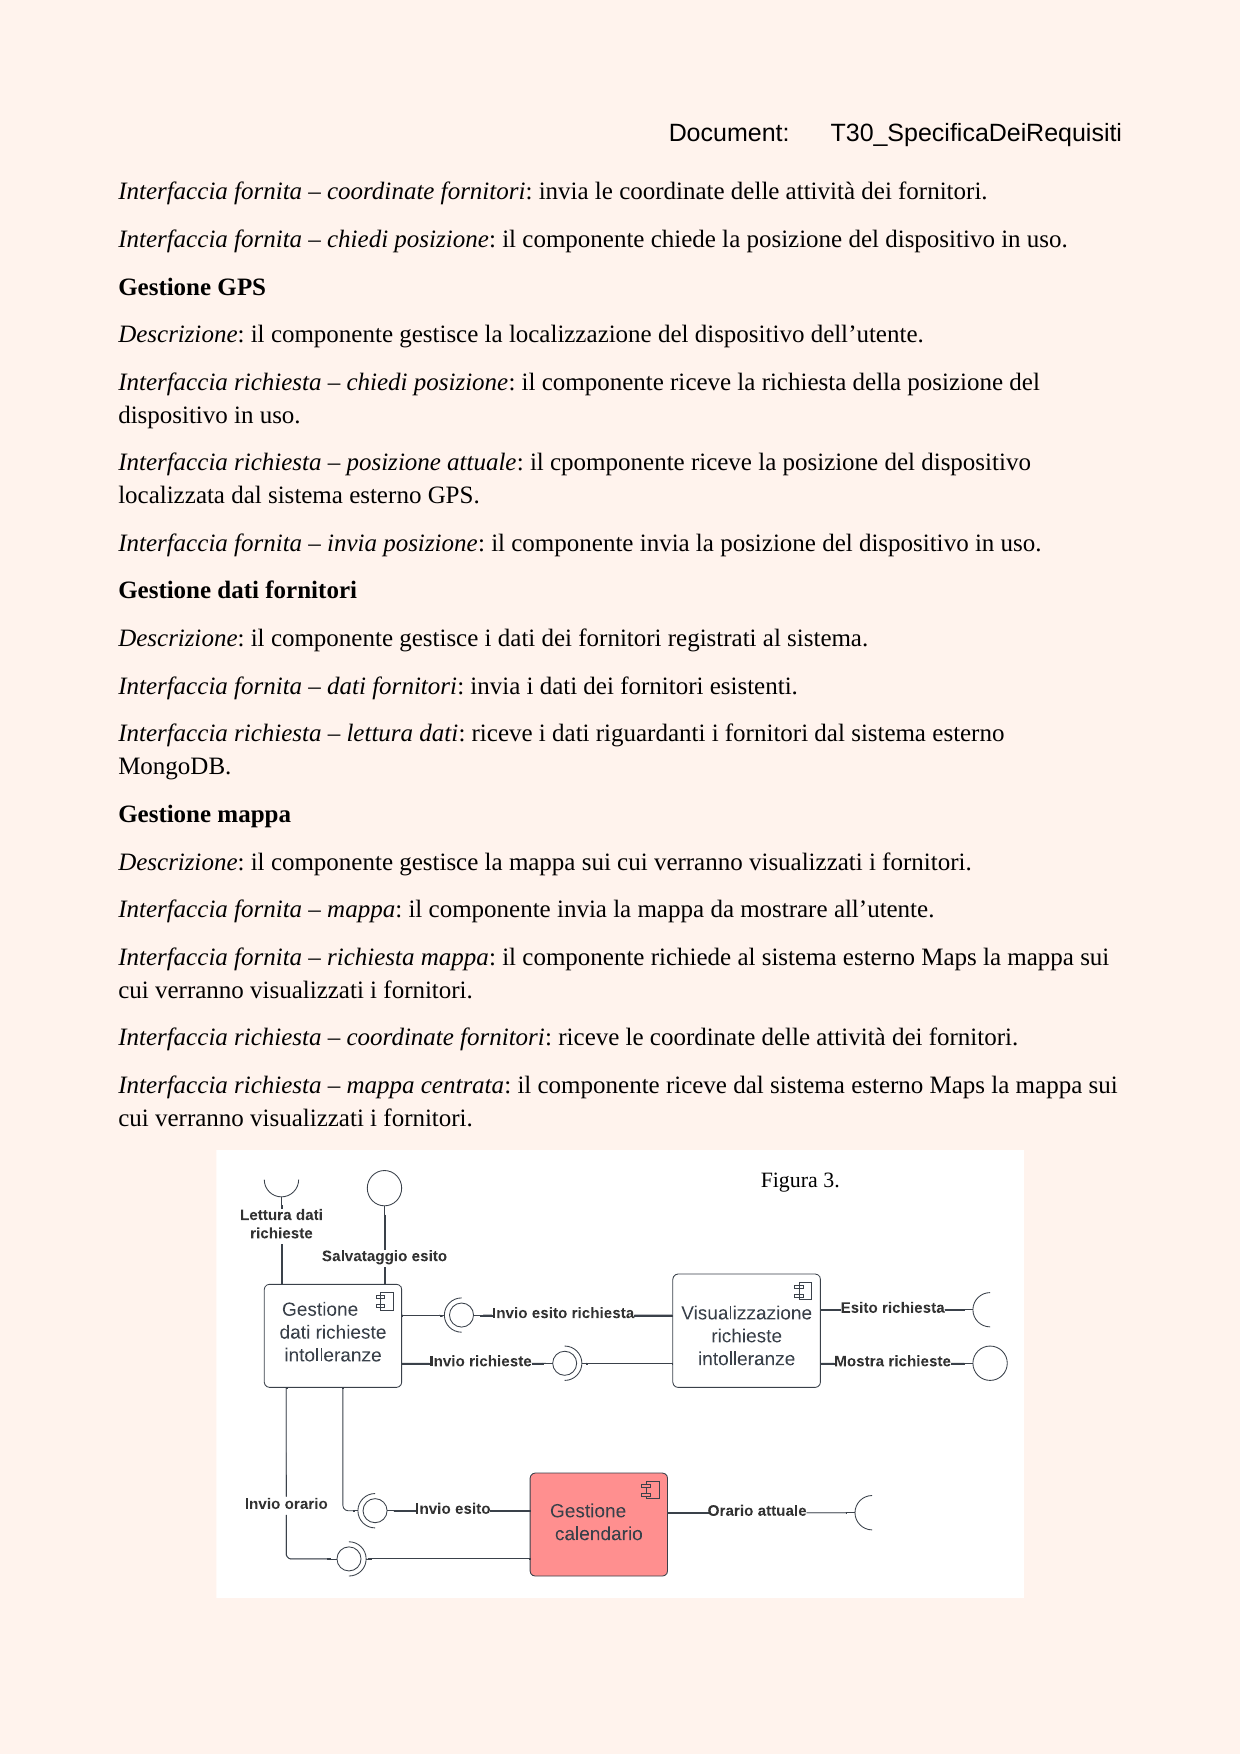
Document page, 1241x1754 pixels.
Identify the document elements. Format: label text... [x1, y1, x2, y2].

text Interfaccia richiesta – mappa centrata: il componente riceve dal sistema esterno Maps la mappa sui cui verranno visualizzati i fornitori. [118, 1070, 1122, 1132]
text Interfaccia fornita – coordinate fornitori: invia le coordinate delle attività dei fornitori. [118, 176, 1122, 205]
text Interfaccia fornita – dati fornitori: invia i dati dei fornitori esistenti. [118, 671, 1122, 699]
text Descrizione: il componente gestisce la localizzazione del dispositivo dell’utente. [118, 319, 1122, 348]
text Gestione mappa [118, 799, 1122, 828]
text Gestione dati fornitori [118, 576, 1122, 604]
text Descrizione: il componente gestisce i dati dei fornitori registrati al sistema. [118, 623, 1122, 652]
text Interfaccia fornita – mappa: il componente invia la mappa da mostrare all’utente. [118, 894, 1122, 923]
text Interfaccia fornita – chiedi posizione: il componente chiede la posizione del dispositivo in uso. [118, 224, 1122, 253]
text Descrizione: il componente gestisce la mappa sui cui verranno visualizzati i fornitori. [118, 847, 1122, 875]
text Interfaccia richiesta – lettura dati: riceve i dati riguardanti i fornitori dal sistema esterno MongoDB. [118, 718, 1122, 780]
text Interfaccia fornita – richiesta mappa: il componente richiede al sistema esterno Maps la mappa sui cui verranno visualizzati i fornitori. [118, 942, 1122, 1004]
text Interfaccia richiesta – posizione attuale: il cpomponente riceve la posizione del dispositivo localizzata dal sistema esterno GPS. [118, 447, 1122, 509]
text Interfaccia fornita – invia posizione: il componente invia la posizione del dispositivo in uso. [118, 528, 1122, 557]
text Gestione GPS [118, 272, 1122, 300]
text Interfaccia richiesta – chiedi posizione: il componente riceve la richiesta della posizione del dispositivo in uso. [118, 367, 1122, 428]
text Interfaccia richiesta – coordinate fornitori: riceve le coordinate delle attività dei fornitori. [118, 1022, 1122, 1051]
